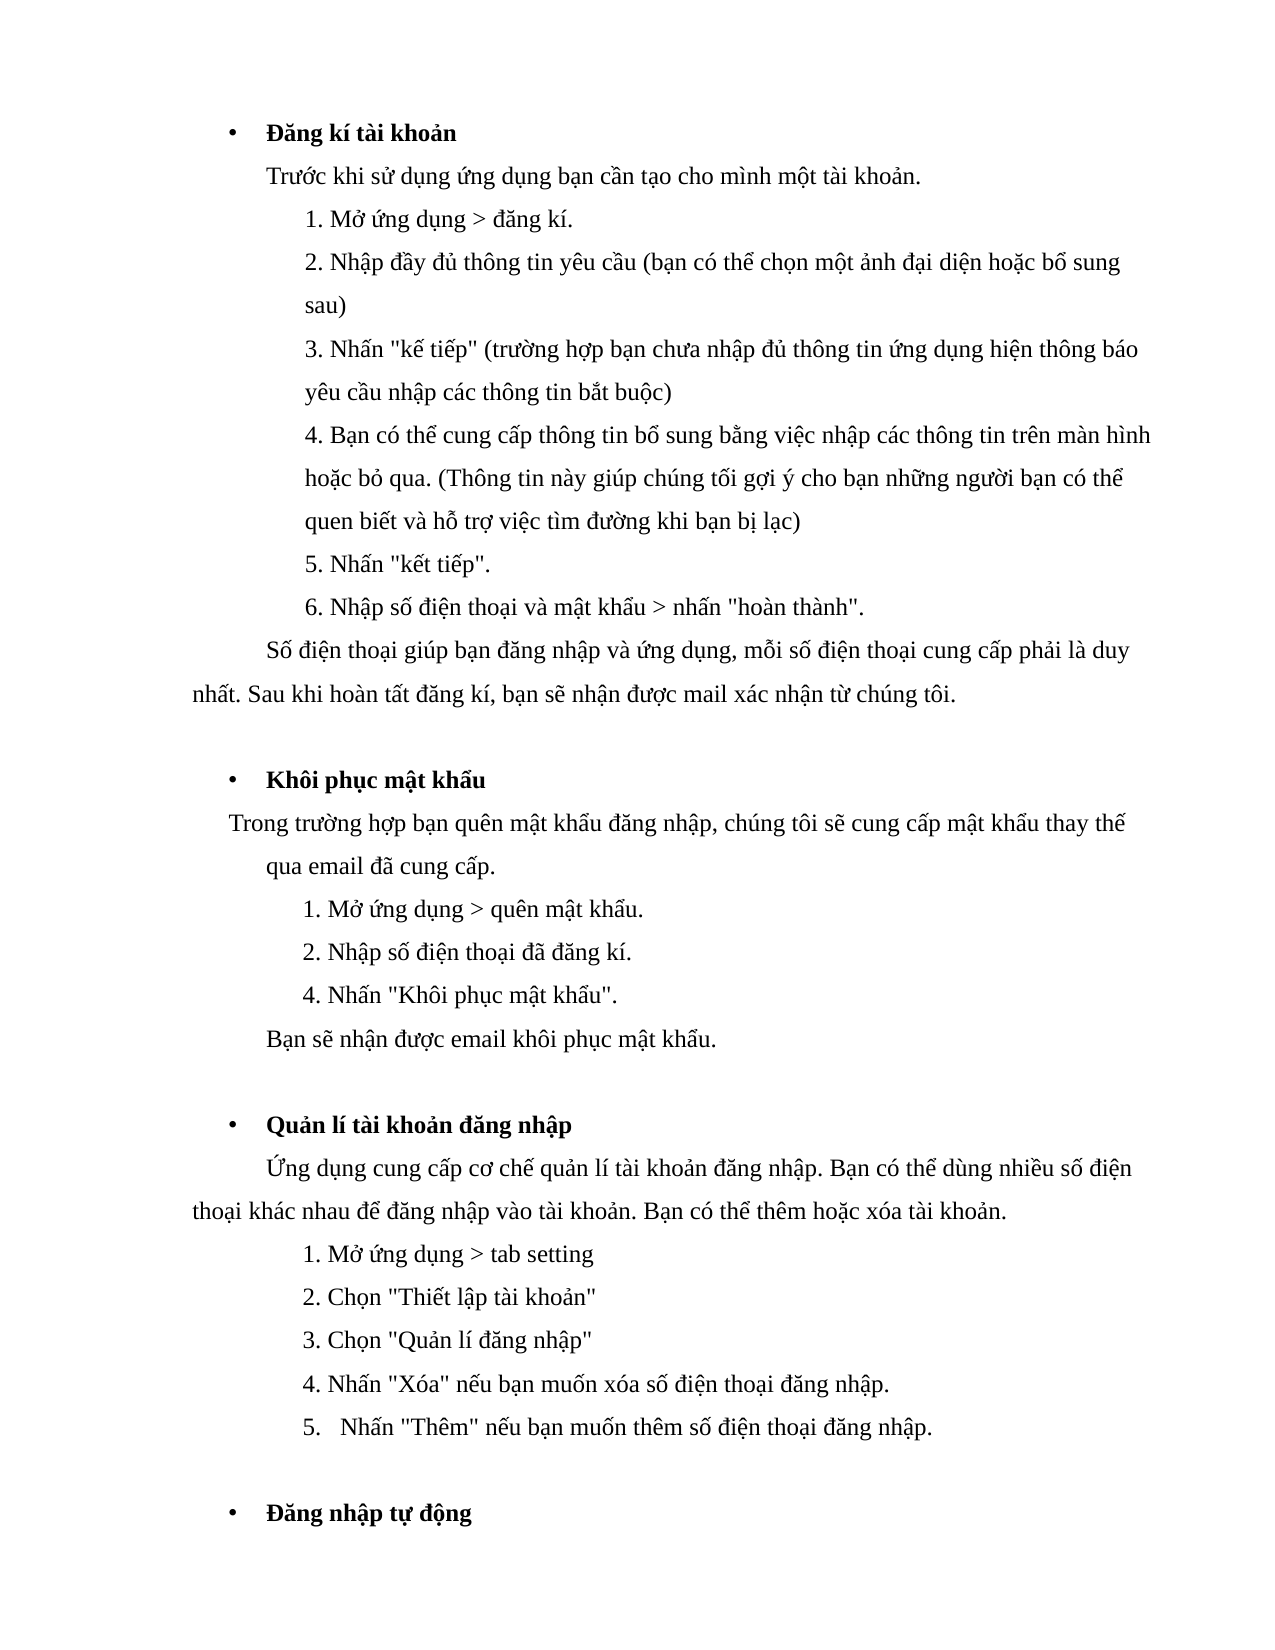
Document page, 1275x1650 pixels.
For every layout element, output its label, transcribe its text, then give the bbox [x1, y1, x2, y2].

list Đăng nhập tự động [228, 1498, 1157, 1527]
list Nhấn "Thêm" nếu bạn muốn thêm số điện thoại đăng nhập. [302, 1412, 1157, 1441]
text Trong trường hợp bạn quên mật khẩu đăng nhập, chúng tôi sẽ cung cấp mật khẩu thay thế qua email đã cung cấp. [228, 808, 1157, 880]
text Bạn sẽ nhận được email khôi phục mật khẩu. [154, 1024, 1157, 1052]
text 4. Nhấn "Xóa" nếu bạn muốn xóa số điện thoại đăng nhập. [302, 1369, 1157, 1397]
text 4. Bạn có thể cung cấp thông tin bổ sung bằng việc nhập các thông tin trên màn hình hoặc bỏ qua. (Thông tin này giúp chúng tối gợi ý cho bạn những người bạn có thể quen biết và hỗ trợ việc tìm đường khi bạn bị lạc) [304, 420, 1157, 535]
text 2. Nhập số điện thoại đã đăng kí. [302, 937, 1157, 966]
text Ứng dụng cung cấp cơ chế quản lí tài khoản đăng nhập. Bạn có thể dùng nhiều số điện thoại khác nhau để đăng nhập vào tài khoản. Bạn có thể thêm hoặc xóa tài khoản. [154, 1153, 1157, 1225]
text Trước khi sử dụng ứng dụng bạn cần tạo cho mình một tài khoản. [266, 161, 1157, 190]
text 3. Chọn "Quản lí đăng nhập" [302, 1326, 1157, 1354]
list Quản lí tài khoản đăng nhập [228, 1110, 1157, 1139]
text 2. Nhập đầy đủ thông tin yêu cầu (bạn có thể chọn một ảnh đại diện hoặc bổ sung sau) [304, 247, 1157, 319]
list Khôi phục mật khẩu [228, 765, 1157, 794]
text 5. Nhấn "kết tiếp". [304, 549, 1157, 578]
text 1. Mở ứng dụng > quên mật khẩu. [302, 894, 1157, 923]
text Số điện thoại giúp bạn đăng nhập và ứng dụng, mỗi số điện thoại cung cấp phải là duy nhất. Sau khi hoàn tất đăng kí, bạn sẽ nhận được mail xác nhận từ chúng tôi. [192, 636, 1157, 707]
text 4. Nhấn "Khôi phục mật khẩu". [302, 981, 1157, 1009]
text 2. Chọn "Thiết lập tài khoản" [302, 1282, 1157, 1311]
text 1. Mở ứng dụng > đăng kí. [304, 204, 1157, 233]
text 1. Mở ứng dụng > tab setting [302, 1239, 1157, 1268]
text 6. Nhập số điện thoại và mật khẩu > nhấn "hoàn thành". [304, 592, 1157, 621]
text 3. Nhấn "kế tiếp" (trường hợp bạn chưa nhập đủ thông tin ứng dụng hiện thông báo yêu cầu nhập các thông tin bắt buộc) [304, 334, 1157, 406]
list Đăng kí tài khoản [228, 118, 1157, 147]
